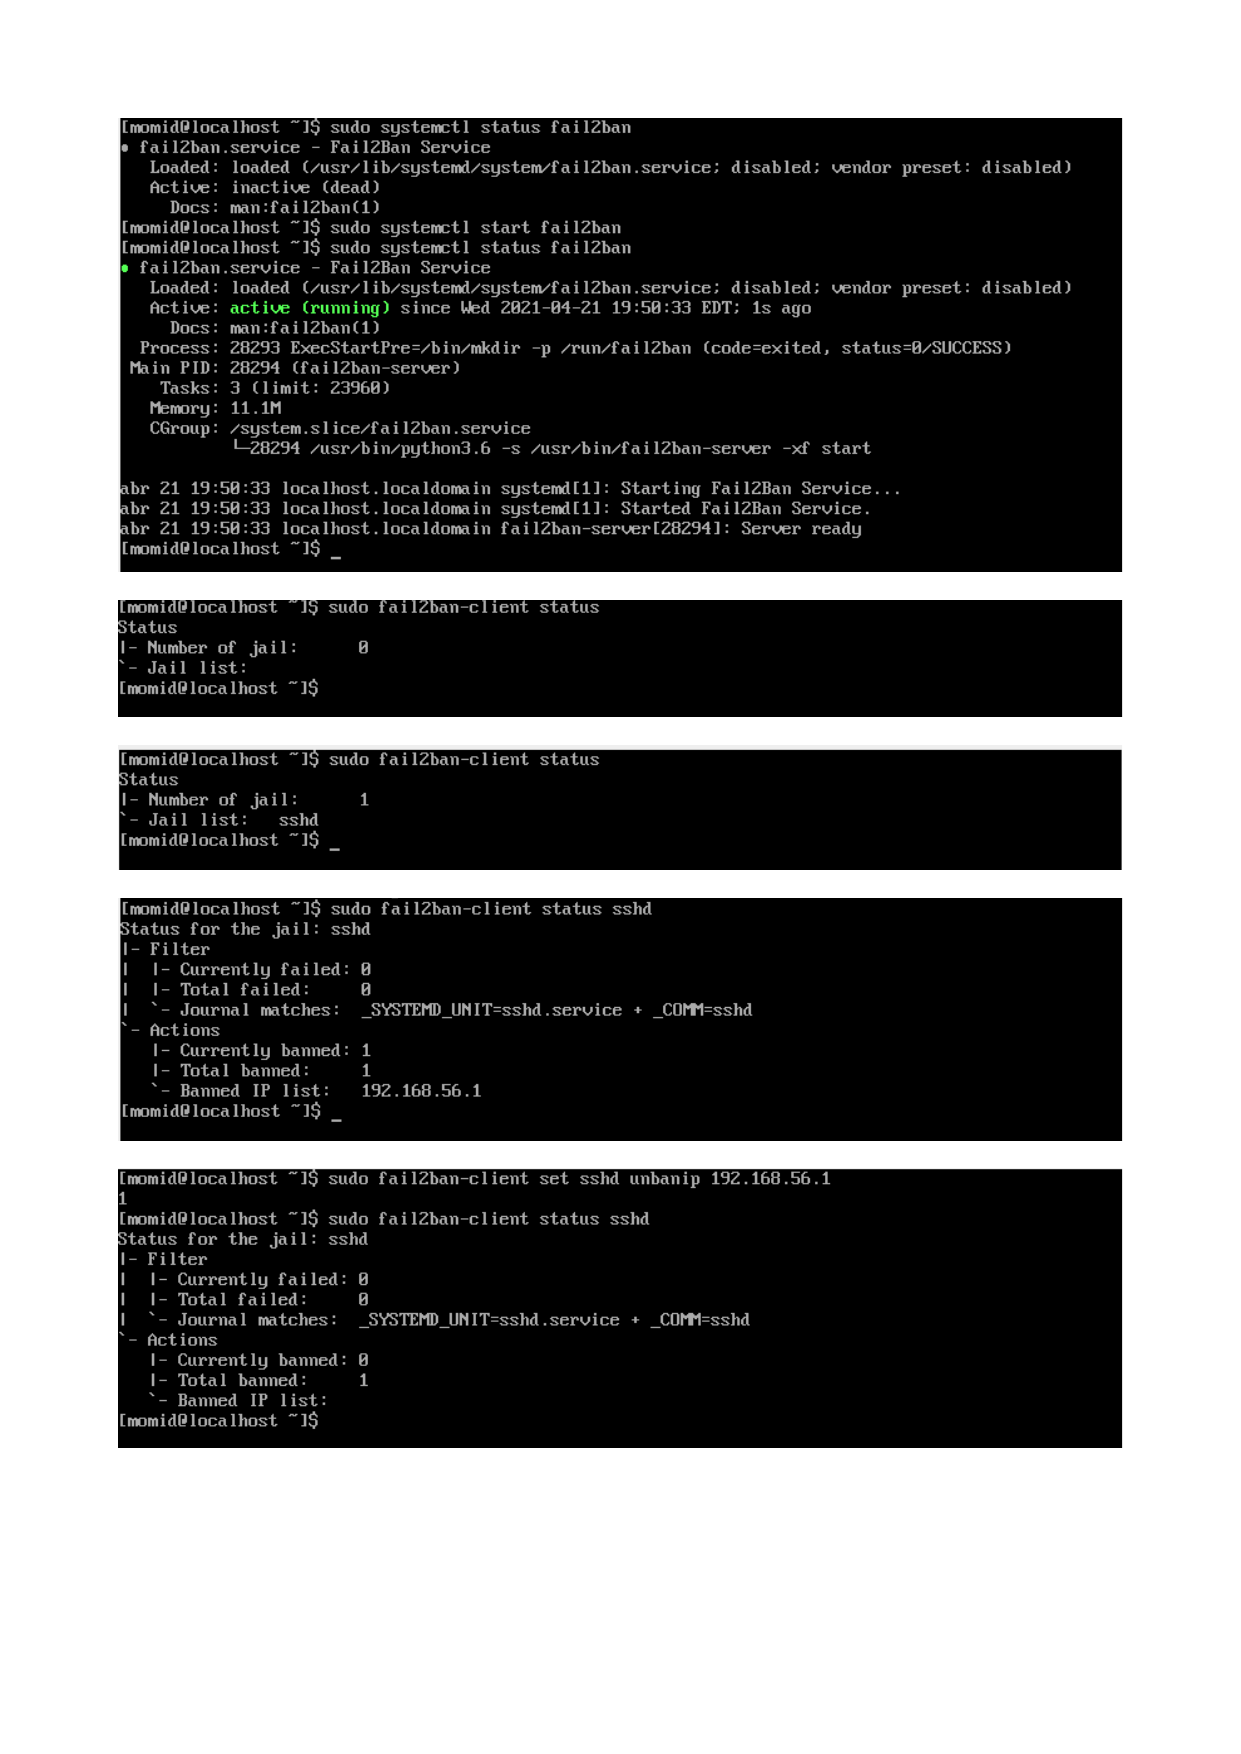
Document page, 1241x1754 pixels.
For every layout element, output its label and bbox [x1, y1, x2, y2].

picture [118, 118, 1123, 572]
picture [118, 745, 1123, 870]
picture [118, 898, 1123, 1141]
picture [118, 600, 1123, 717]
picture [118, 1168, 1123, 1448]
